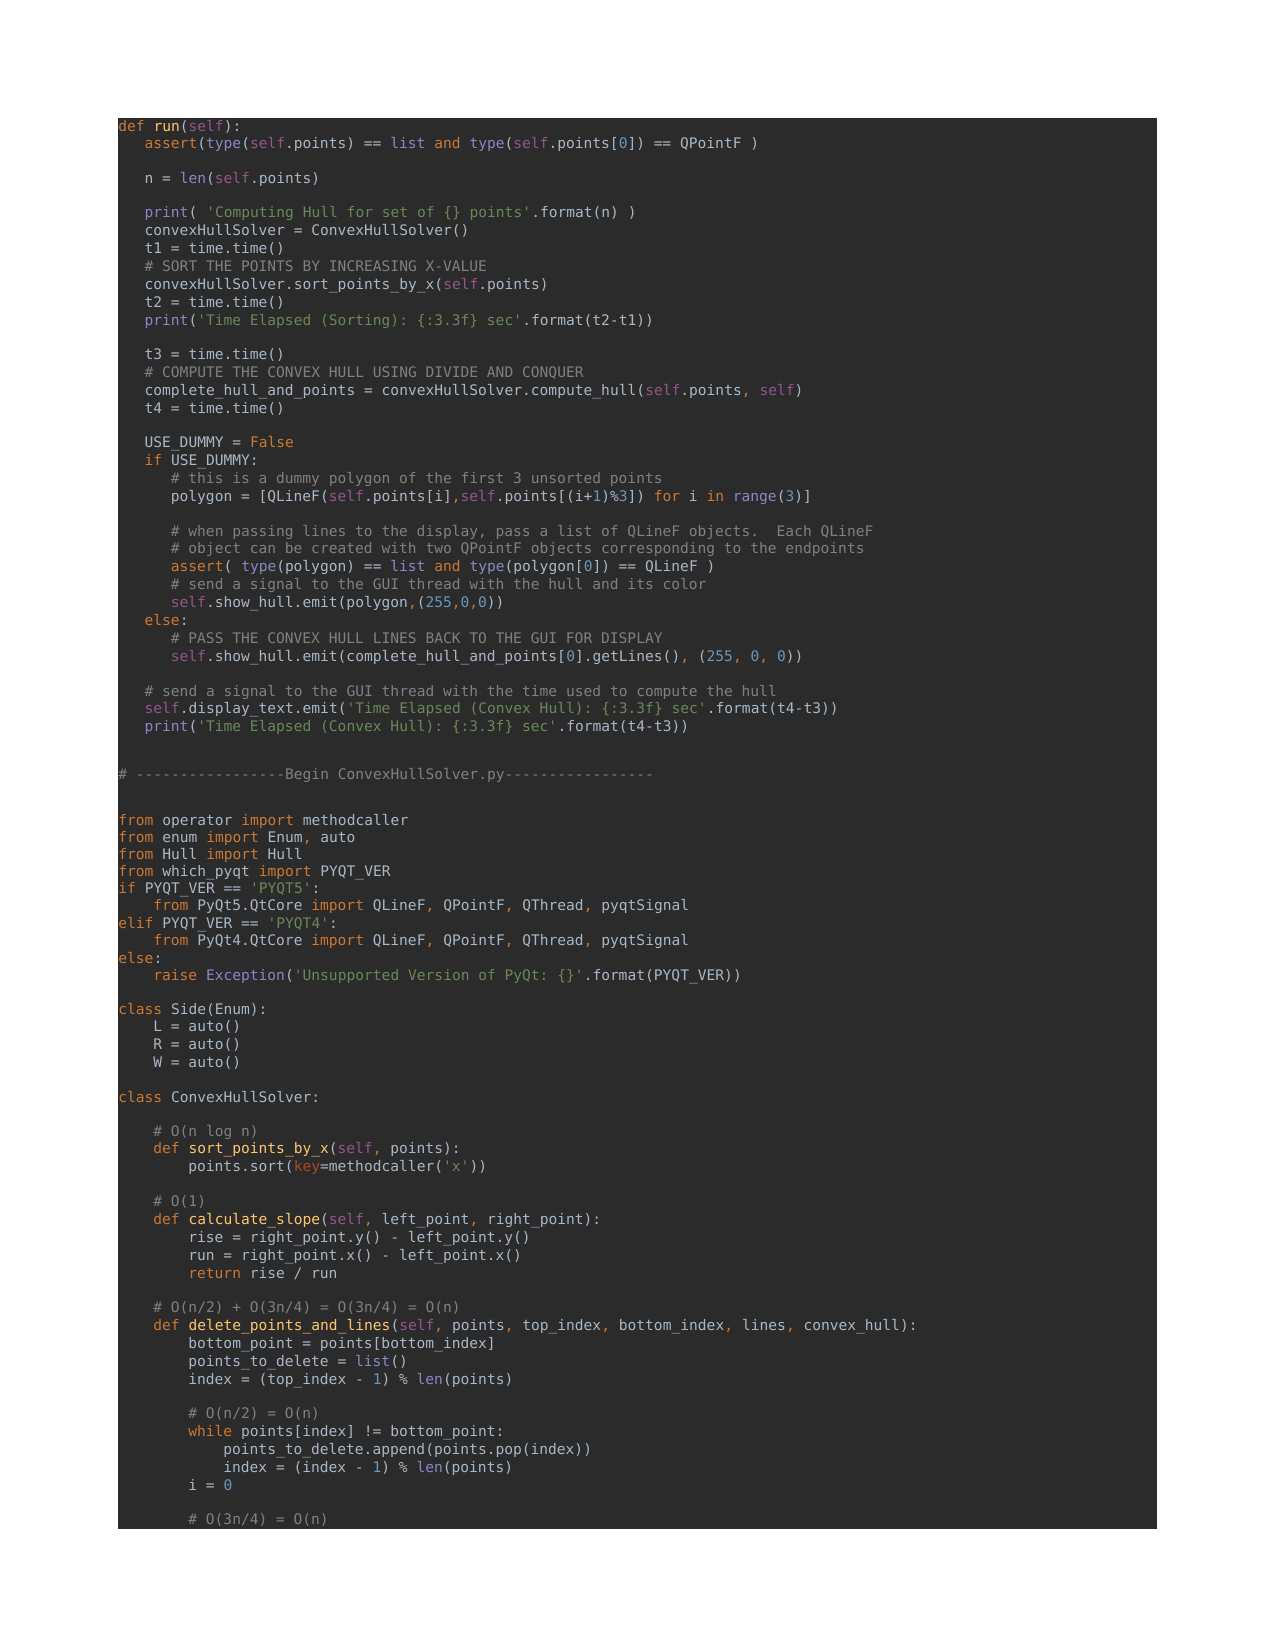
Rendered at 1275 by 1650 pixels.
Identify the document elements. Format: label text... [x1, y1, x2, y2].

text # O(n log n) [118, 1122, 1157, 1140]
text def calculate_slope(self, left_point, right_point): [118, 1211, 1157, 1229]
text self.show_hull.emit(complete_hull_and_points[0].getLines(), (255, 0, 0)) [118, 648, 1157, 666]
text # PASS THE CONVEX HULL LINES BACK TO THE GUI FOR DISPLAY [118, 630, 1157, 648]
text # O(n/2) + O(3n/4) = O(3n/4) = O(n) [118, 1299, 1157, 1317]
text bottom_point = points[bottom_index] [118, 1335, 1157, 1353]
text self.show_hull.emit(polygon,(255,0,0)) [118, 594, 1157, 612]
text i = 0 [118, 1477, 1157, 1495]
text rise = right_point.y() - left_point.y() [118, 1229, 1157, 1247]
text print( 'Computing Hull for set of {} points'.format(n) ) [118, 204, 1157, 222]
text t1 = time.time() [118, 240, 1157, 258]
text t3 = time.time() [118, 346, 1157, 364]
text index = (top_index - 1) % len(points) [118, 1371, 1157, 1388]
text USE_DUMMY = False [118, 434, 1157, 452]
text # SORT THE POINTS BY INCREASING X-VALUE [118, 258, 1157, 276]
text index = (index - 1) % len(points) [118, 1459, 1157, 1477]
text from enum import Enum, auto [118, 829, 1157, 846]
text elif PYQT_VER == 'PYQT4': [118, 915, 1157, 932]
text if PYQT_VER == 'PYQT5': [118, 880, 1157, 897]
text L = auto() [118, 1018, 1157, 1036]
text t2 = time.time() [118, 294, 1157, 312]
text # O(1) [118, 1193, 1157, 1211]
text assert( type(polygon) == list and type(polygon[0]) == QLineF ) [118, 558, 1157, 576]
text class Side(Enum): [118, 1001, 1157, 1018]
text else: [118, 612, 1157, 630]
text t4 = time.time() [118, 400, 1157, 418]
text from Hull import Hull [118, 846, 1157, 863]
text # send a signal to the GUI thread with the time used to compute the hull [118, 682, 1157, 700]
text # COMPUTE THE CONVEX HULL USING DIVIDE AND CONQUER [118, 364, 1157, 382]
text # object can be created with two QPointF objects corresponding to the endpoints [118, 540, 1157, 558]
text points_to_delete.append(points.pop(index)) [118, 1441, 1157, 1459]
text self.display_text.emit('Time Elapsed (Convex Hull): {:3.3f} sec'.format(t4-t3)) [118, 700, 1157, 718]
text # this is a dummy polygon of the first 3 unsorted points [118, 470, 1157, 488]
text points.sort(key=methodcaller('x')) [118, 1158, 1157, 1176]
text def sort_points_by_x(self, points): [118, 1140, 1157, 1158]
text def run(self): [118, 118, 1157, 135]
text else: [118, 950, 1157, 967]
text n = len(self.points) [118, 169, 1157, 187]
text points_to_delete = list() [118, 1353, 1157, 1371]
text # O(n/2) = O(n) [118, 1405, 1157, 1423]
text R = auto() [118, 1036, 1157, 1054]
text from operator import methodcaller [118, 812, 1157, 829]
text W = auto() [118, 1054, 1157, 1072]
text while points[index] != bottom_point: [118, 1423, 1157, 1441]
text class ConvexHullSolver: [118, 1088, 1157, 1106]
text return rise / run [118, 1264, 1157, 1282]
text from which_pyqt import PYQT_VER [118, 863, 1157, 880]
text convexHullSolver.sort_points_by_x(self.points) [118, 276, 1157, 294]
text print('Time Elapsed (Convex Hull): {:3.3f} sec'.format(t4-t3)) [118, 718, 1157, 736]
text # when passing lines to the display, pass a list of QLineF objects. Each QLineF [118, 522, 1157, 540]
text polygon = [QLineF(self.points[i],self.points[(i+1)%3]) for i in range(3)] [118, 488, 1157, 506]
text assert(type(self.points) == list and type(self.points[0]) == QPointF ) [118, 135, 1157, 153]
text raise Exception('Unsupported Version of PyQt: {}'.format(PYQT_VER)) [118, 967, 1157, 985]
text # send a signal to the GUI thread with the hull and its color [118, 576, 1157, 594]
text if USE_DUMMY: [118, 452, 1157, 470]
text from PyQt5.QtCore import QLineF, QPointF, QThread, pyqtSignal [118, 897, 1157, 915]
text # -----------------Begin ConvexHullSolver.py----------------- [118, 766, 1157, 783]
text complete_hull_and_points = convexHullSolver.compute_hull(self.points, self) [118, 382, 1157, 400]
text print('Time Elapsed (Sorting): {:3.3f} sec'.format(t2-t1)) [118, 312, 1157, 329]
text def delete_points_and_lines(self, points, top_index, bottom_index, lines, convex_hull): [118, 1317, 1157, 1335]
text run = right_point.x() - left_point.x() [118, 1247, 1157, 1264]
text from PyQt4.QtCore import QLineF, QPointF, QThread, pyqtSignal [118, 932, 1157, 950]
text # O(3n/4) = O(n) [118, 1511, 1157, 1529]
text convexHullSolver = ConvexHullSolver() [118, 222, 1157, 240]
